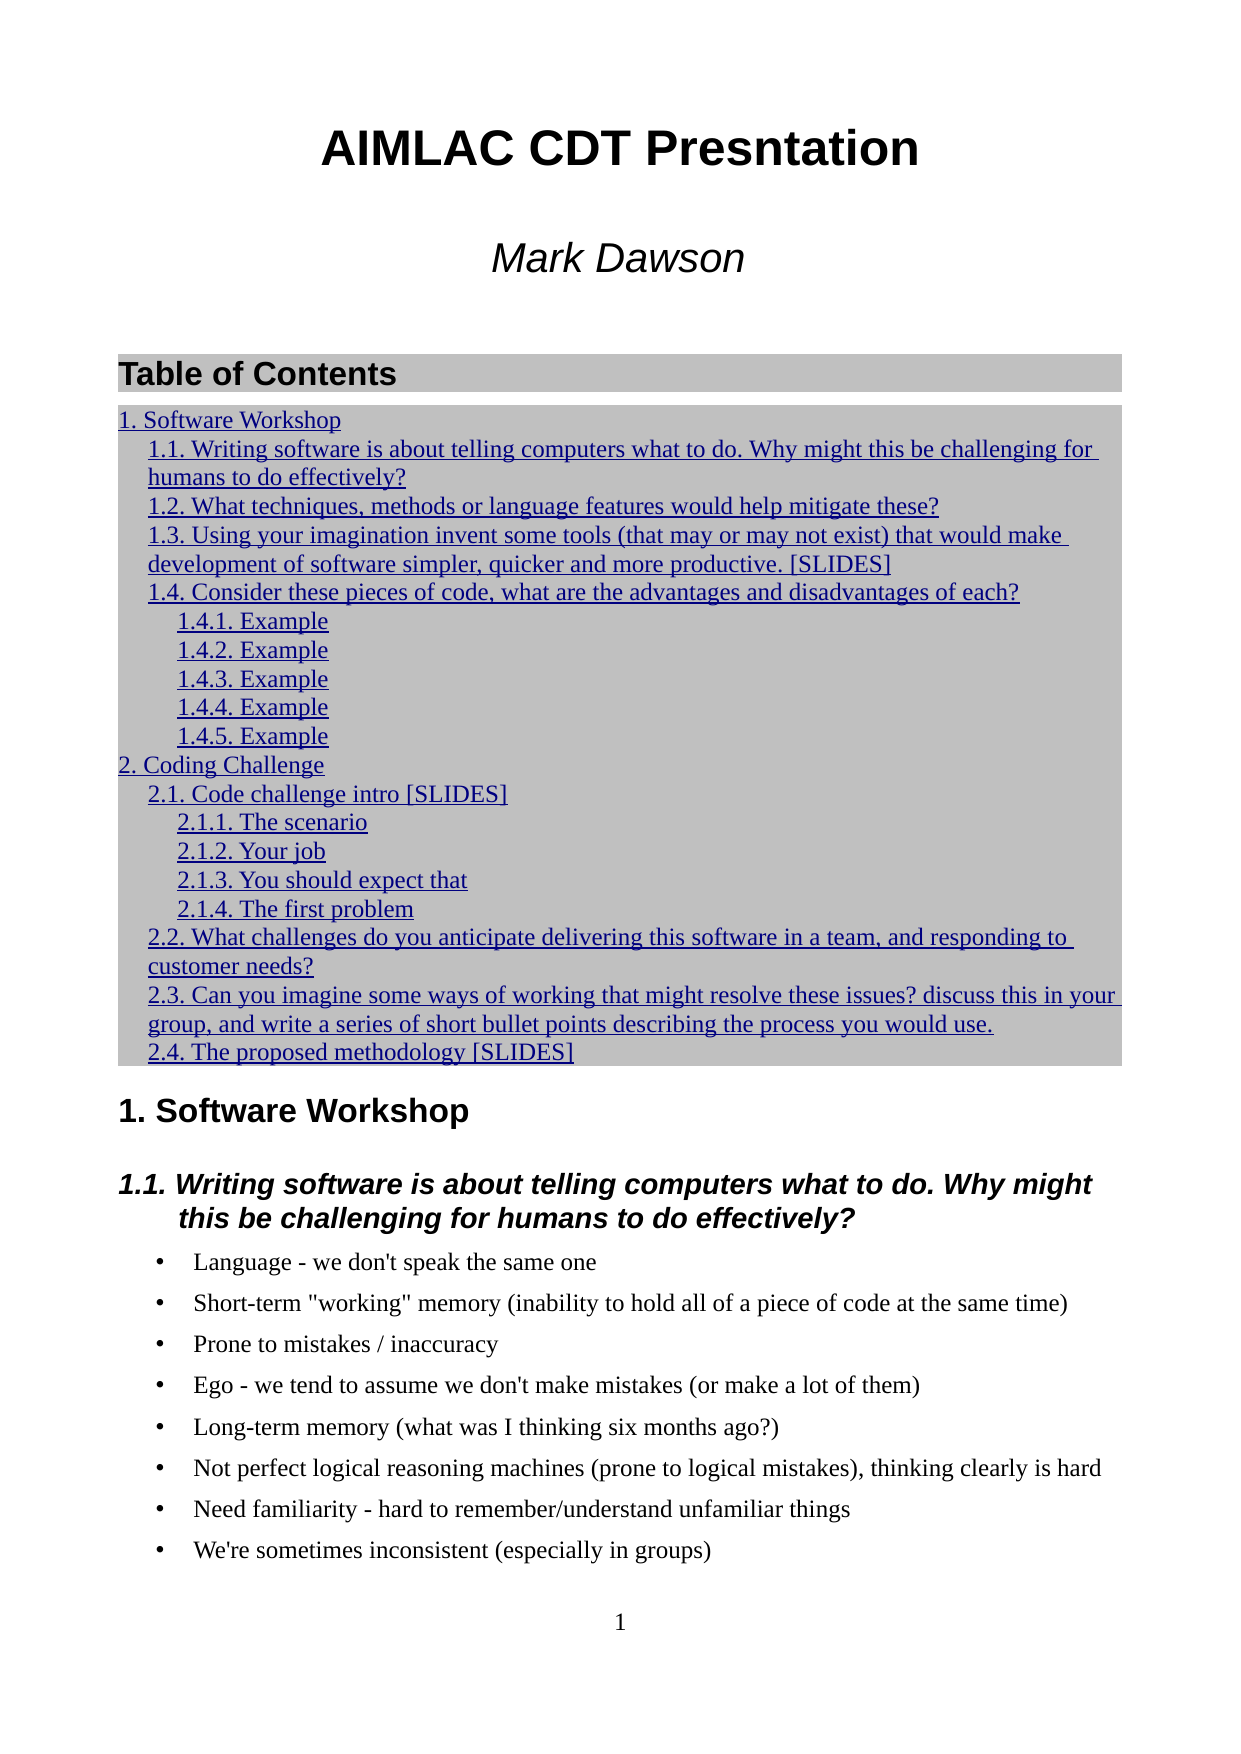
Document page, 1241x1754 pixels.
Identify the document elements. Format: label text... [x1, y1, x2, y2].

text 1.2. What techniques, methods or language features would help mitigate these? [148, 491, 1122, 520]
list Not perfect logical reasoning machines (prone to logical mistakes), thinking clearly is hard [156, 1453, 1122, 1482]
text 1. Software Workshop [118, 405, 1122, 434]
list Ego - we tend to assume we don't make mistakes (or make a lot of them) [156, 1371, 1122, 1399]
title AIMLAC CDT Presntation [118, 118, 1122, 176]
text 2.4. The proposed methodology [SLIDES] [148, 1037, 1122, 1066]
list Prone to mistakes / inaccuracy [156, 1329, 1122, 1358]
list Short-term "working" memory (inability to hold all of a piece of code at the same time) [156, 1288, 1122, 1317]
list Language - we don't speak the same one [156, 1247, 1122, 1276]
text 2.1.1. The scenario [177, 807, 1122, 836]
text 2.1.2. Your job [177, 836, 1122, 865]
subtitle Software Workshop [118, 1091, 1122, 1130]
text 2.1.3. You should expect that [177, 865, 1122, 894]
text 1.1. Writing software is about telling computers what to do. Why might this be challenging for humans to do effectively? [148, 434, 1122, 491]
text 2.2. What challenges do you anticipate delivering this software in a team, and responding to customer needs? [148, 922, 1122, 980]
text 1.4.5. Example [177, 721, 1122, 750]
list We're sometimes inconsistent (especially in groups) [156, 1536, 1122, 1564]
text 1.4.1. Example [177, 606, 1122, 635]
text 1.4.3. Example [177, 664, 1122, 692]
subtitle Table of Contents [118, 354, 1122, 392]
text 1.4.2. Example [177, 635, 1122, 664]
text 2.3. Can you imagine some ways of working that might resolve these issues? discuss this in your [148, 980, 1122, 1005]
text group, and write a series of short bullet points describing the process you would use. [148, 1006, 1122, 1037]
subtitle Mark Dawson [118, 233, 1122, 281]
text 1.4.4. Example [177, 692, 1122, 721]
text 1.3. Using your imagination invent some tools (that may or may not exist) that would make development of software simpler, quicker and more productive. [SLIDES] [148, 520, 1122, 577]
text 2.1.4. The first problem [177, 894, 1122, 922]
subtitle Writing software is about telling computers what to do. Why might this be challenging for humans to do effectively? [118, 1167, 1122, 1234]
text 2.1. Code challenge intro [SLIDES] [148, 779, 1122, 807]
list Long-term memory (what was I thinking six months ago?) [156, 1412, 1122, 1441]
list Need familiarity - hard to remember/understand unfamiliar things [156, 1494, 1122, 1523]
text 2. Coding Challenge [118, 750, 1122, 779]
text 1.4. Consider these pieces of code, what are the advantages and disadvantages of each? [148, 577, 1122, 606]
